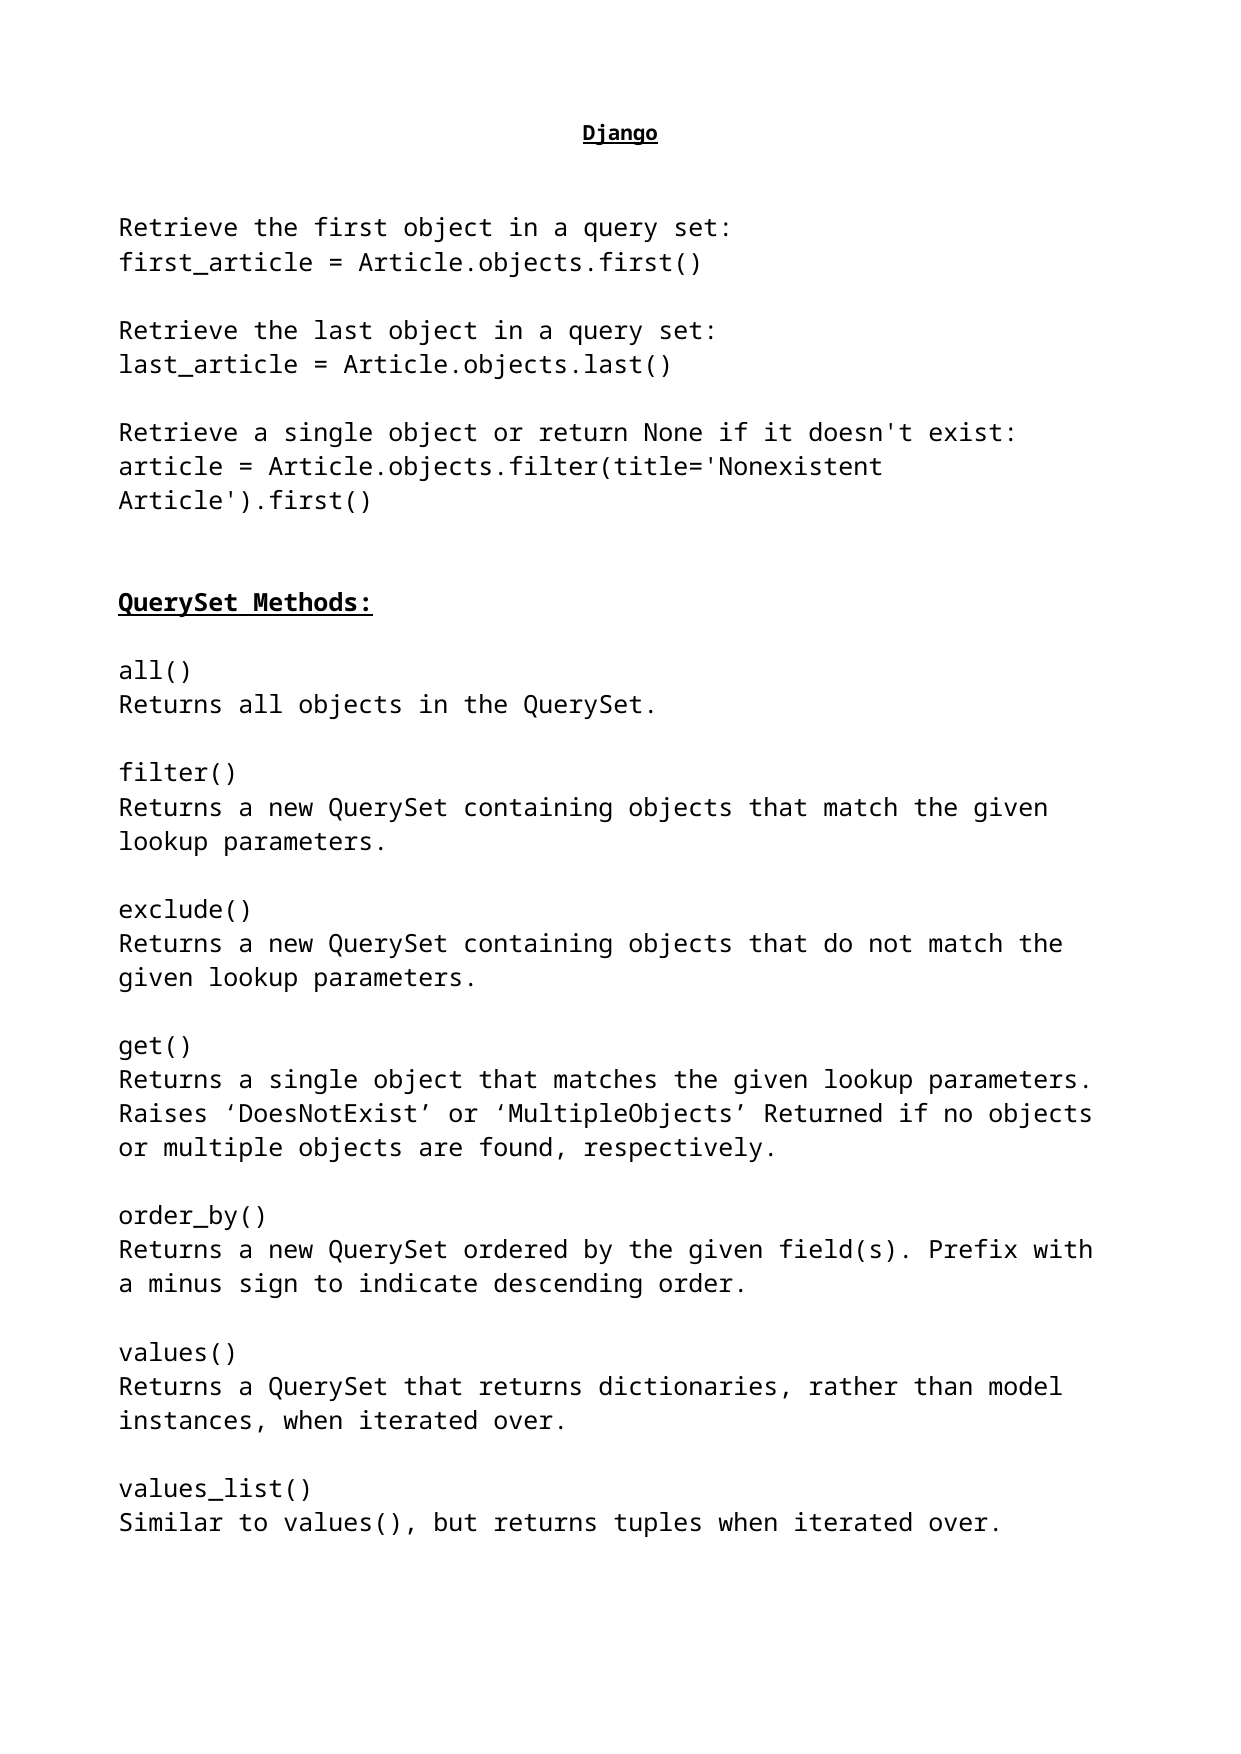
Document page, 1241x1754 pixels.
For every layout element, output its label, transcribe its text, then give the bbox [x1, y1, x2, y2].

text all() [118, 653, 1122, 687]
text QuerySet Methods: [118, 585, 1122, 619]
text Similar to values(), but returns tuples when iterated over. [118, 1504, 1122, 1538]
text article = Article.objects.filter(title='Nonexistent Article').first() [118, 448, 1122, 517]
text Retrieve a single object or return None if it doesn't exist: [118, 414, 1122, 448]
text values() [118, 1334, 1122, 1368]
text Returns a single object that matches the given lookup parameters. Raises ‘DoesNotExist’ or ‘MultipleObjects’ Returned if no objects or multiple objects are found, respectively. [118, 1062, 1122, 1164]
text values_list() [118, 1470, 1122, 1504]
text filter() [118, 755, 1122, 789]
text last_article = Article.objects.last() [118, 346, 1122, 380]
text Retrieve the last object in a query set: [118, 312, 1122, 346]
text Returns a QuerySet that returns dictionaries, rather than model instances, when iterated over. [118, 1368, 1122, 1436]
text order_by() [118, 1198, 1122, 1232]
text Returns a new QuerySet containing objects that match the given lookup parameters. [118, 789, 1122, 857]
text first_article = Article.objects.first() [118, 244, 1122, 278]
text Returns a new QuerySet ordered by the given field(s). Prefix with a minus sign to indicate descending order. [118, 1232, 1122, 1300]
text get() [118, 1028, 1122, 1062]
text Retrieve the first object in a query set: [118, 210, 1122, 244]
text exclude() [118, 891, 1122, 925]
text Returns a new QuerySet containing objects that do not match the given lookup parameters. [118, 925, 1122, 993]
text Returns all objects in the QuerySet. [118, 687, 1122, 721]
